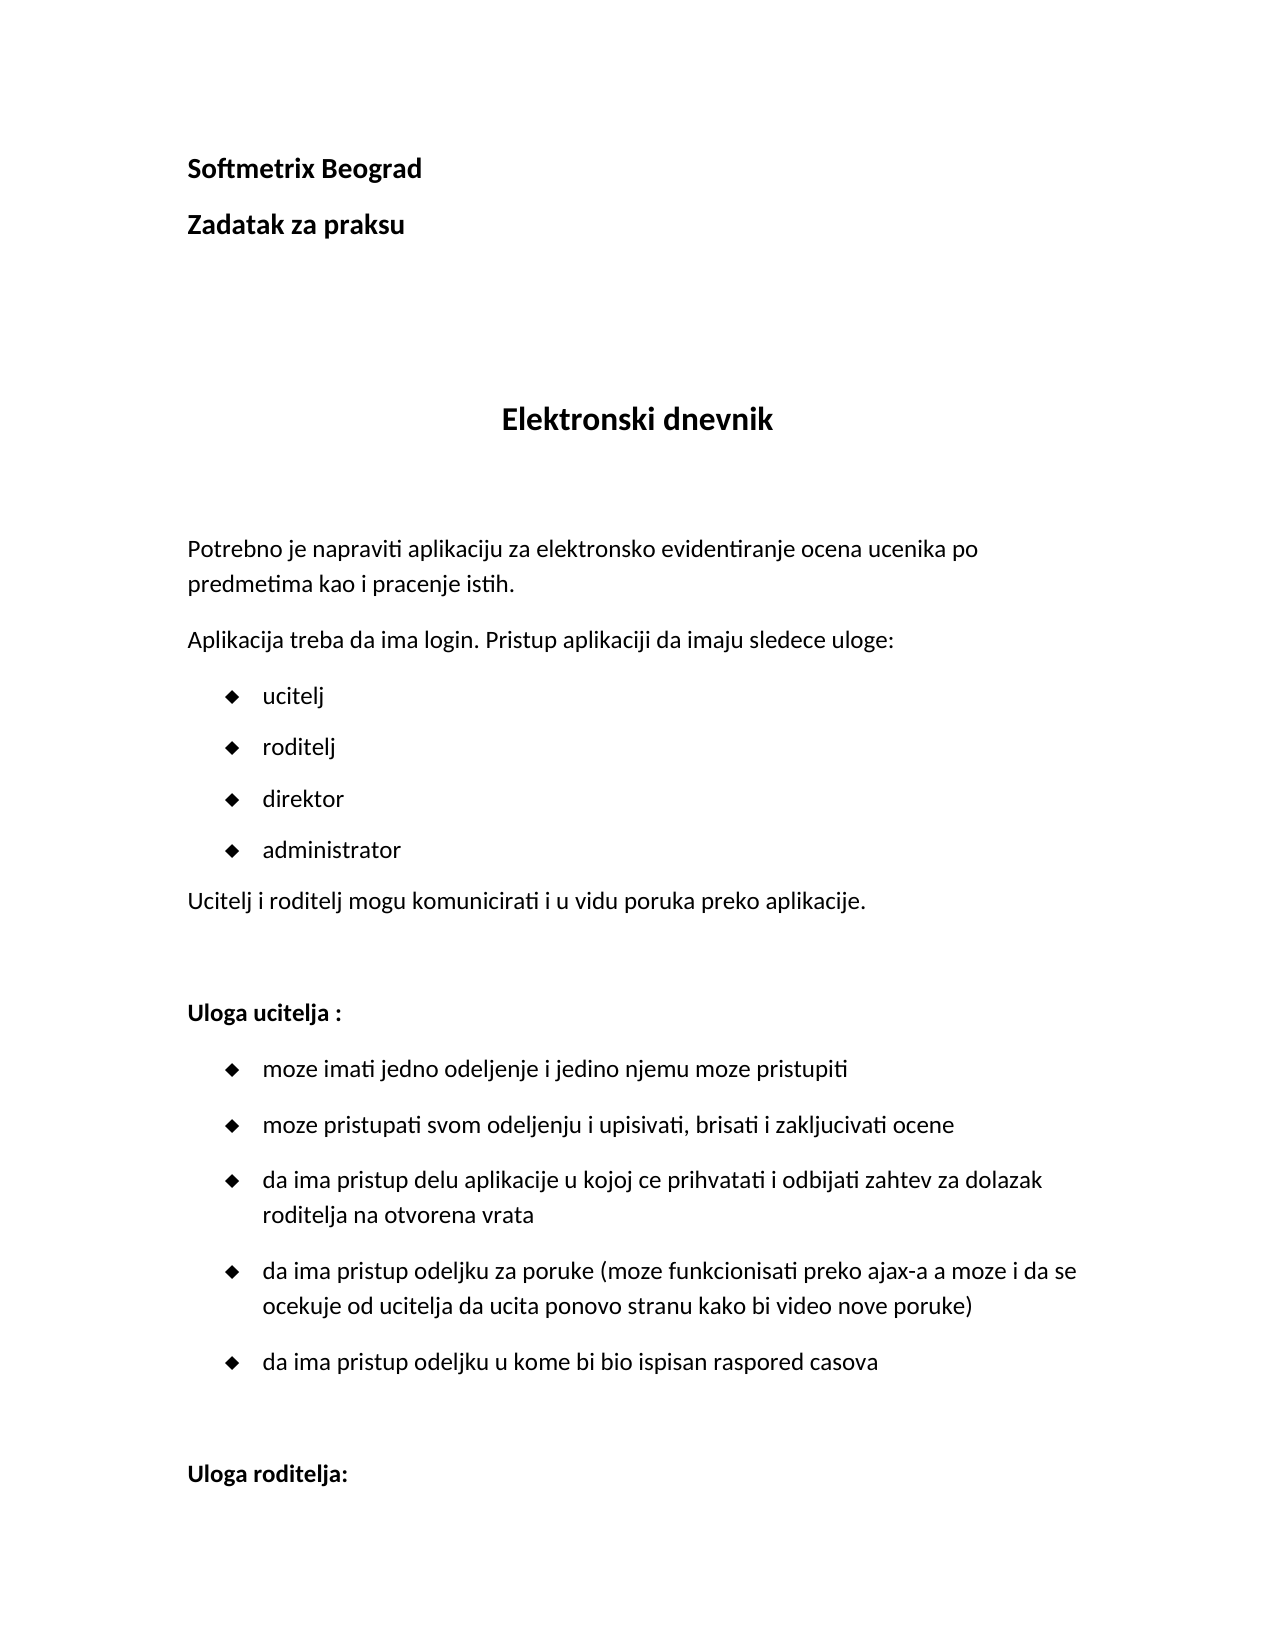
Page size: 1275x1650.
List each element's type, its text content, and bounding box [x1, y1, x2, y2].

text Uloga roditelja: [187, 1458, 1087, 1488]
text Zadatak za praksu [187, 206, 1087, 242]
text Elektronski dnevnik [187, 398, 1087, 439]
text Uloga ucitelja : [187, 997, 1087, 1028]
text Aplikacija treba da ima login. Pristup aplikaciji da imaju sledece uloge: [187, 624, 1087, 655]
list roditelj [225, 731, 1087, 762]
list da ima pristup odeljku za poruke (moze funkcionisati preko ajax-a a moze i da se ocekuje od ucitelja da ucita ponovo stranu kako bi video nove poruke) [225, 1255, 1087, 1321]
list ucitelj [225, 680, 1087, 711]
list direktor [225, 783, 1087, 813]
list moze pristupati svom odeljenju i upisivati, brisati i zakljucivati ocene [225, 1109, 1087, 1139]
text Potrebno je napraviti aplikaciju za elektronsko evidentiranje ocena ucenika po predmetima kao i pracenje istih. [187, 533, 1087, 599]
text Ucitelj i roditelj mogu komunicirati i u vidu poruka preko aplikacije. [187, 885, 1087, 916]
list da ima pristup delu aplikacije u kojoj ce prihvatati i odbijati zahtev za dolazak roditelja na otvorena vrata [225, 1164, 1087, 1230]
list moze imati jedno odeljenje i jedino njemu moze pristupiti [225, 1053, 1087, 1083]
list da ima pristup odeljku u kome bi bio ispisan raspored casova [225, 1346, 1087, 1377]
text Softmetrix Beograd [187, 150, 1087, 186]
list administrator [225, 834, 1087, 864]
